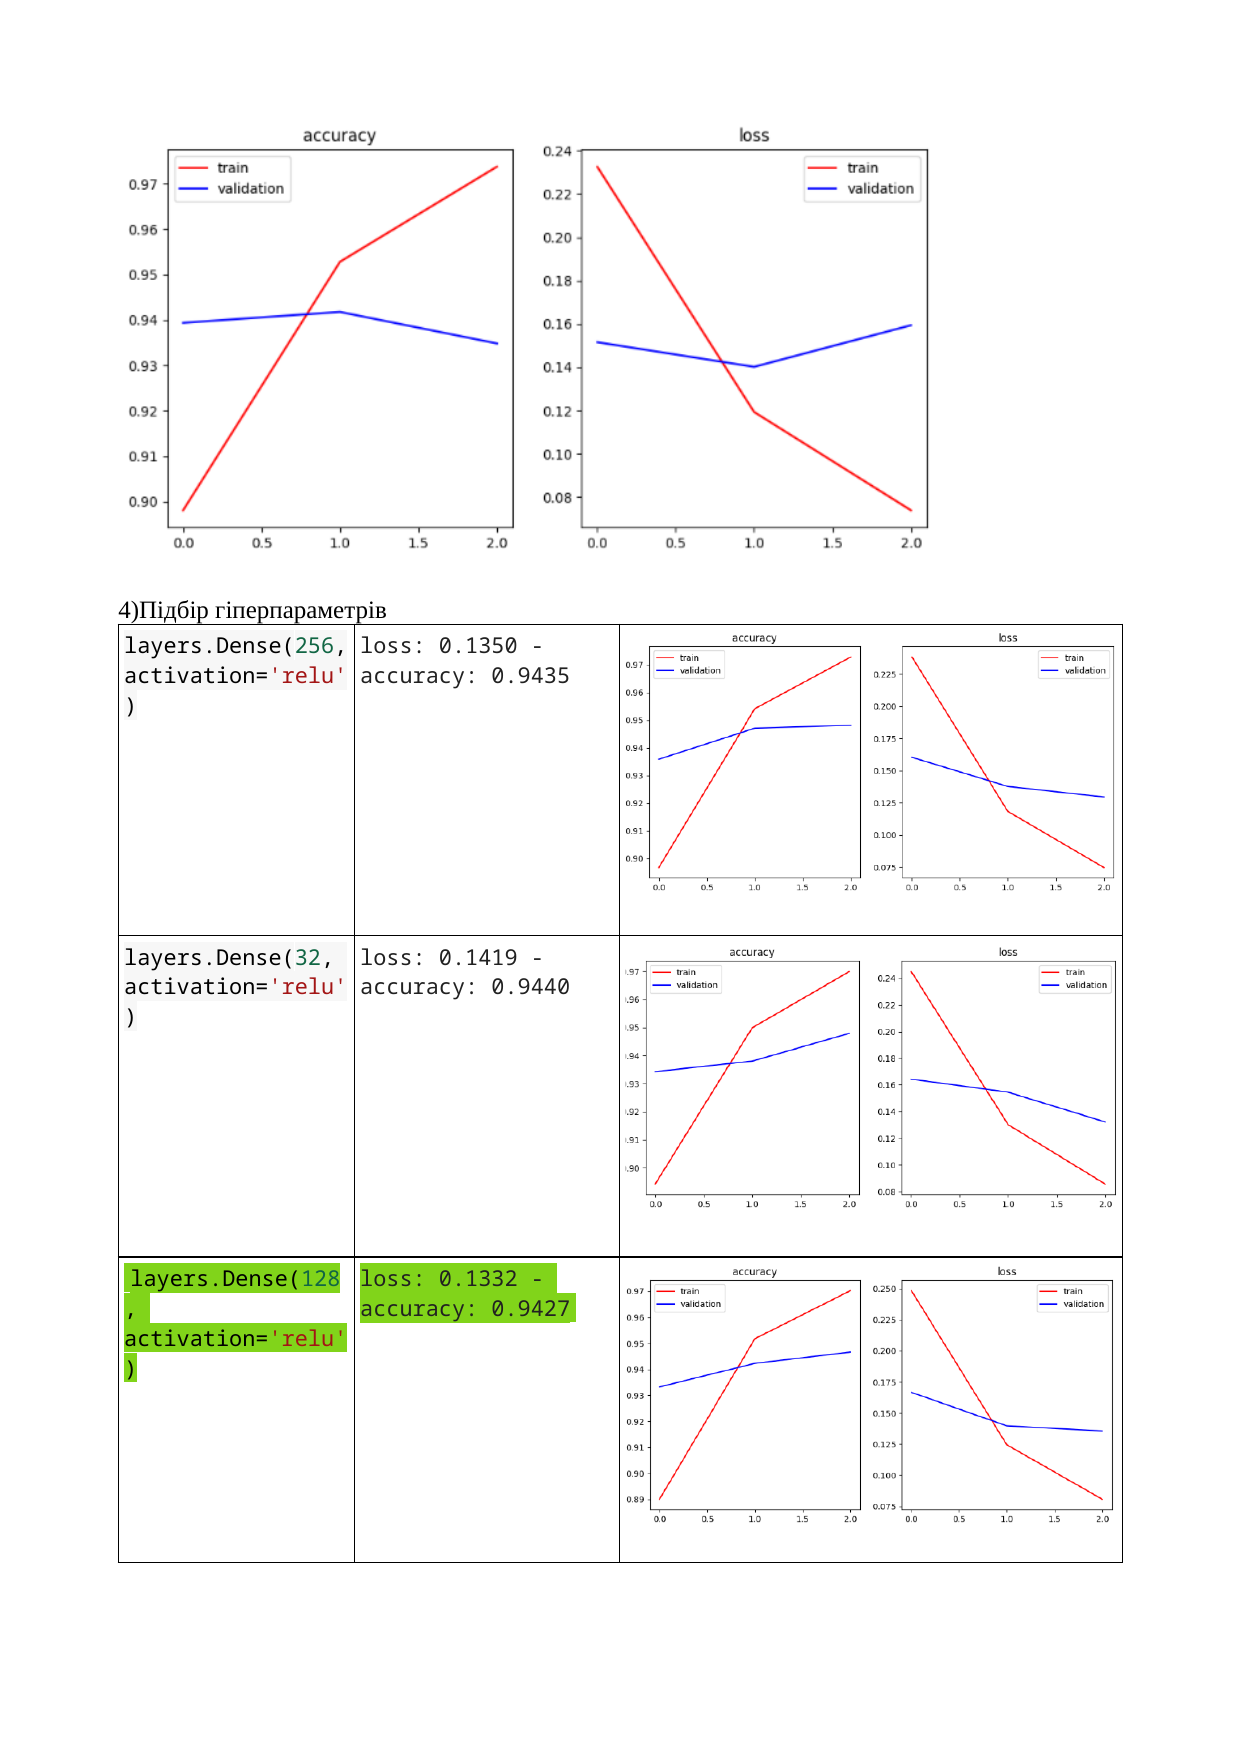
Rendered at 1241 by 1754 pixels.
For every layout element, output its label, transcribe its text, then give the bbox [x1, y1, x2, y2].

picture [625, 630, 1117, 901]
table_cell layers.Dense(128, activation='relu') [119, 1258, 354, 1562]
picture [625, 1263, 1117, 1527]
table_cell [620, 936, 1122, 1256]
table_header layers.Dense(256, activation='relu') [119, 625, 354, 935]
table_cell layers.Dense(32, activation='relu') [119, 936, 354, 1256]
text 4)Підбір гіперпараметрів [118, 595, 1122, 623]
table_header loss: 0.1350 - accuracy: 0.9435 [355, 625, 619, 935]
table_cell [620, 1258, 1122, 1562]
picture [625, 941, 1117, 1222]
table_cell loss: 0.1332 - accuracy: 0.9427 [355, 1258, 619, 1562]
table_cell loss: 0.1419 - accuracy: 0.9440 [355, 936, 619, 1256]
picture [118, 118, 940, 566]
table_header [620, 625, 1122, 935]
